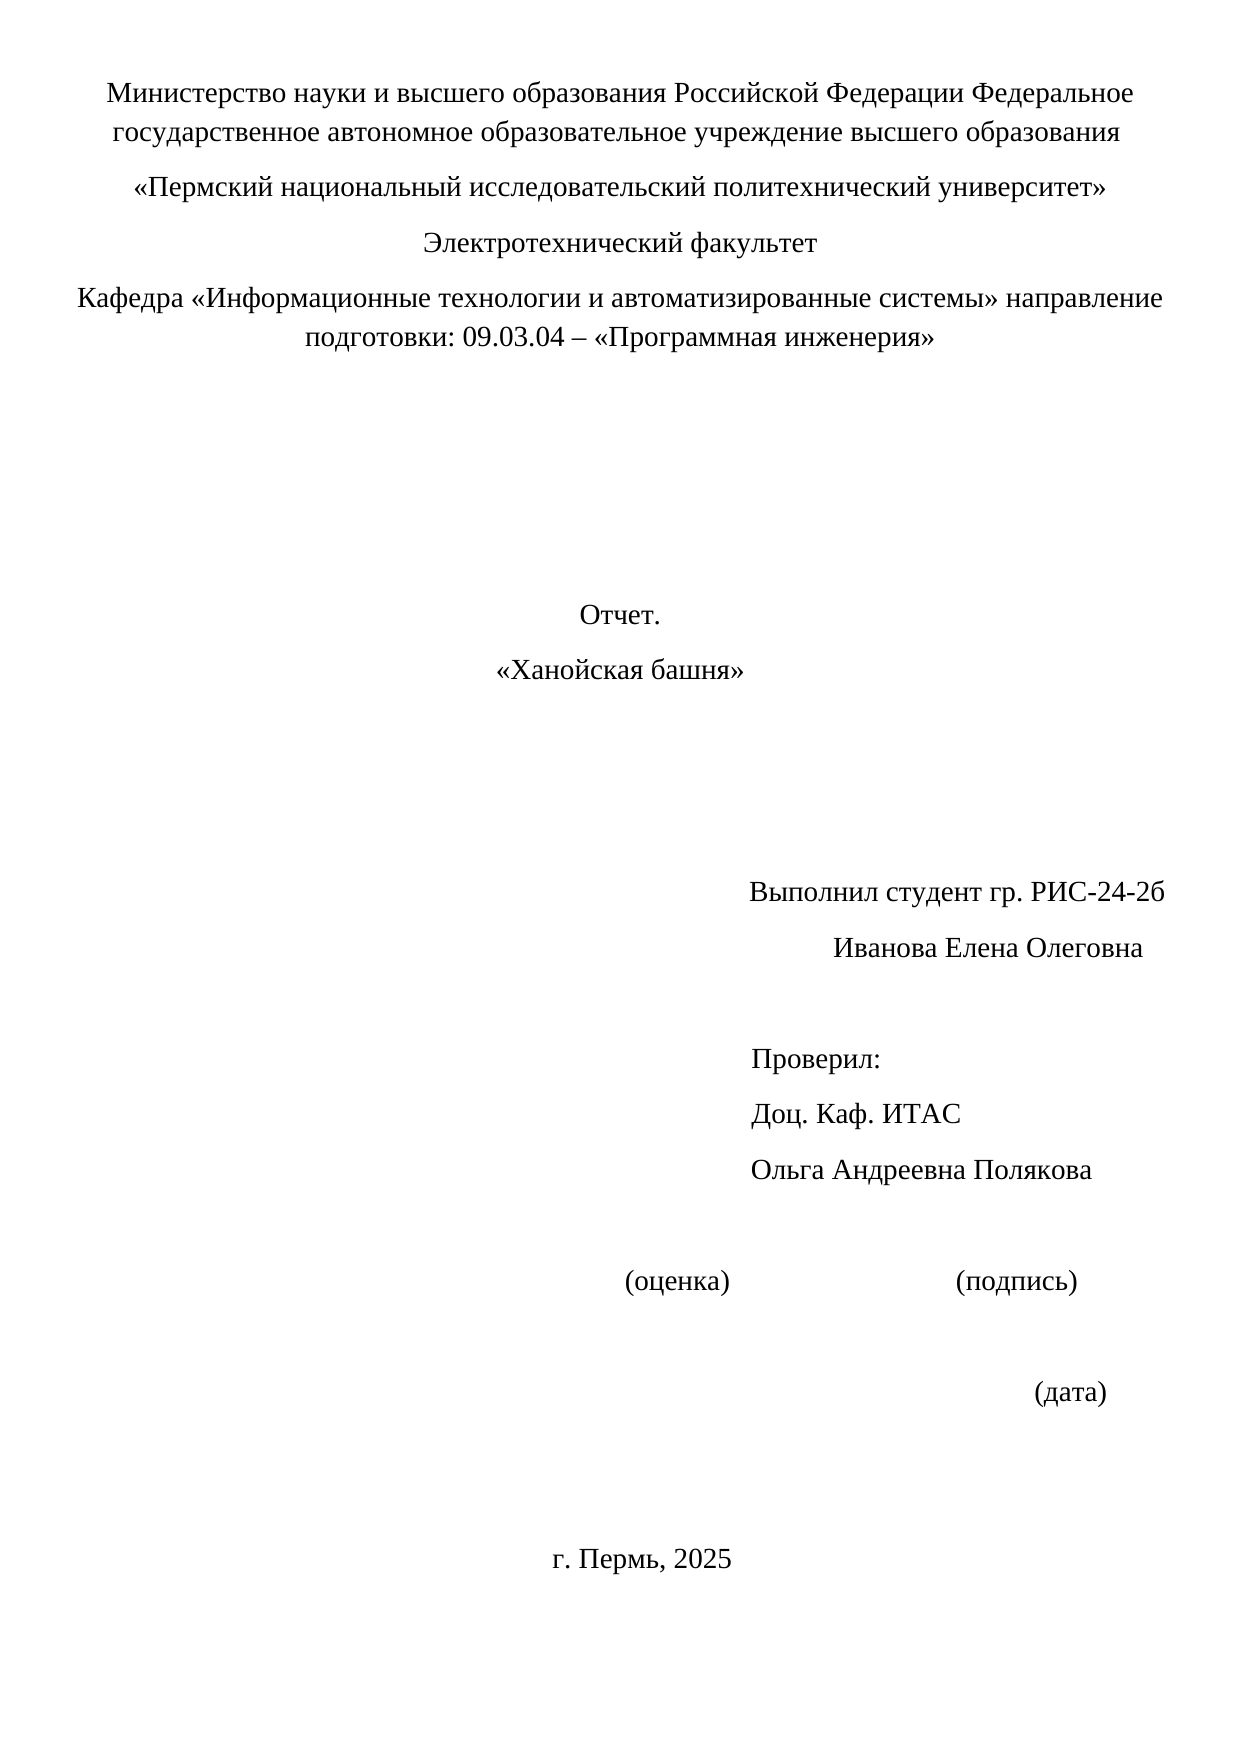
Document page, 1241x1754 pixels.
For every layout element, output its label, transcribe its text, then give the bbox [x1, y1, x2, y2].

text Ольга Андреевна Полякова [75, 1152, 1165, 1186]
text (оценка) (подпись) [75, 1263, 1165, 1297]
text Иванова Елена Олеговна [75, 930, 1165, 963]
text Отчет. [75, 597, 1165, 630]
text г. Пермь, 2025 [75, 1541, 1165, 1574]
text «Ханойская башня» [75, 652, 1165, 686]
text Министерство науки и высшего образования Российской Федерации Федеральное государственное автономное образовательное учреждение высшего образования [75, 75, 1165, 147]
text Кафедра «Информационные технологии и автоматизированные системы» направление подготовки: 09.03.04 – «Программная инженерия» [75, 280, 1165, 353]
text (дата) [75, 1374, 1165, 1408]
text Проверил: [75, 1041, 1165, 1074]
text Выполнил студент гр. РИС-24-2б [75, 874, 1165, 908]
text Электротехнический факультет [75, 225, 1165, 258]
text Доц. Каф. ИТАС [75, 1097, 1165, 1130]
text «Пермский национальный исследовательский политехнический университет» [75, 169, 1165, 203]
